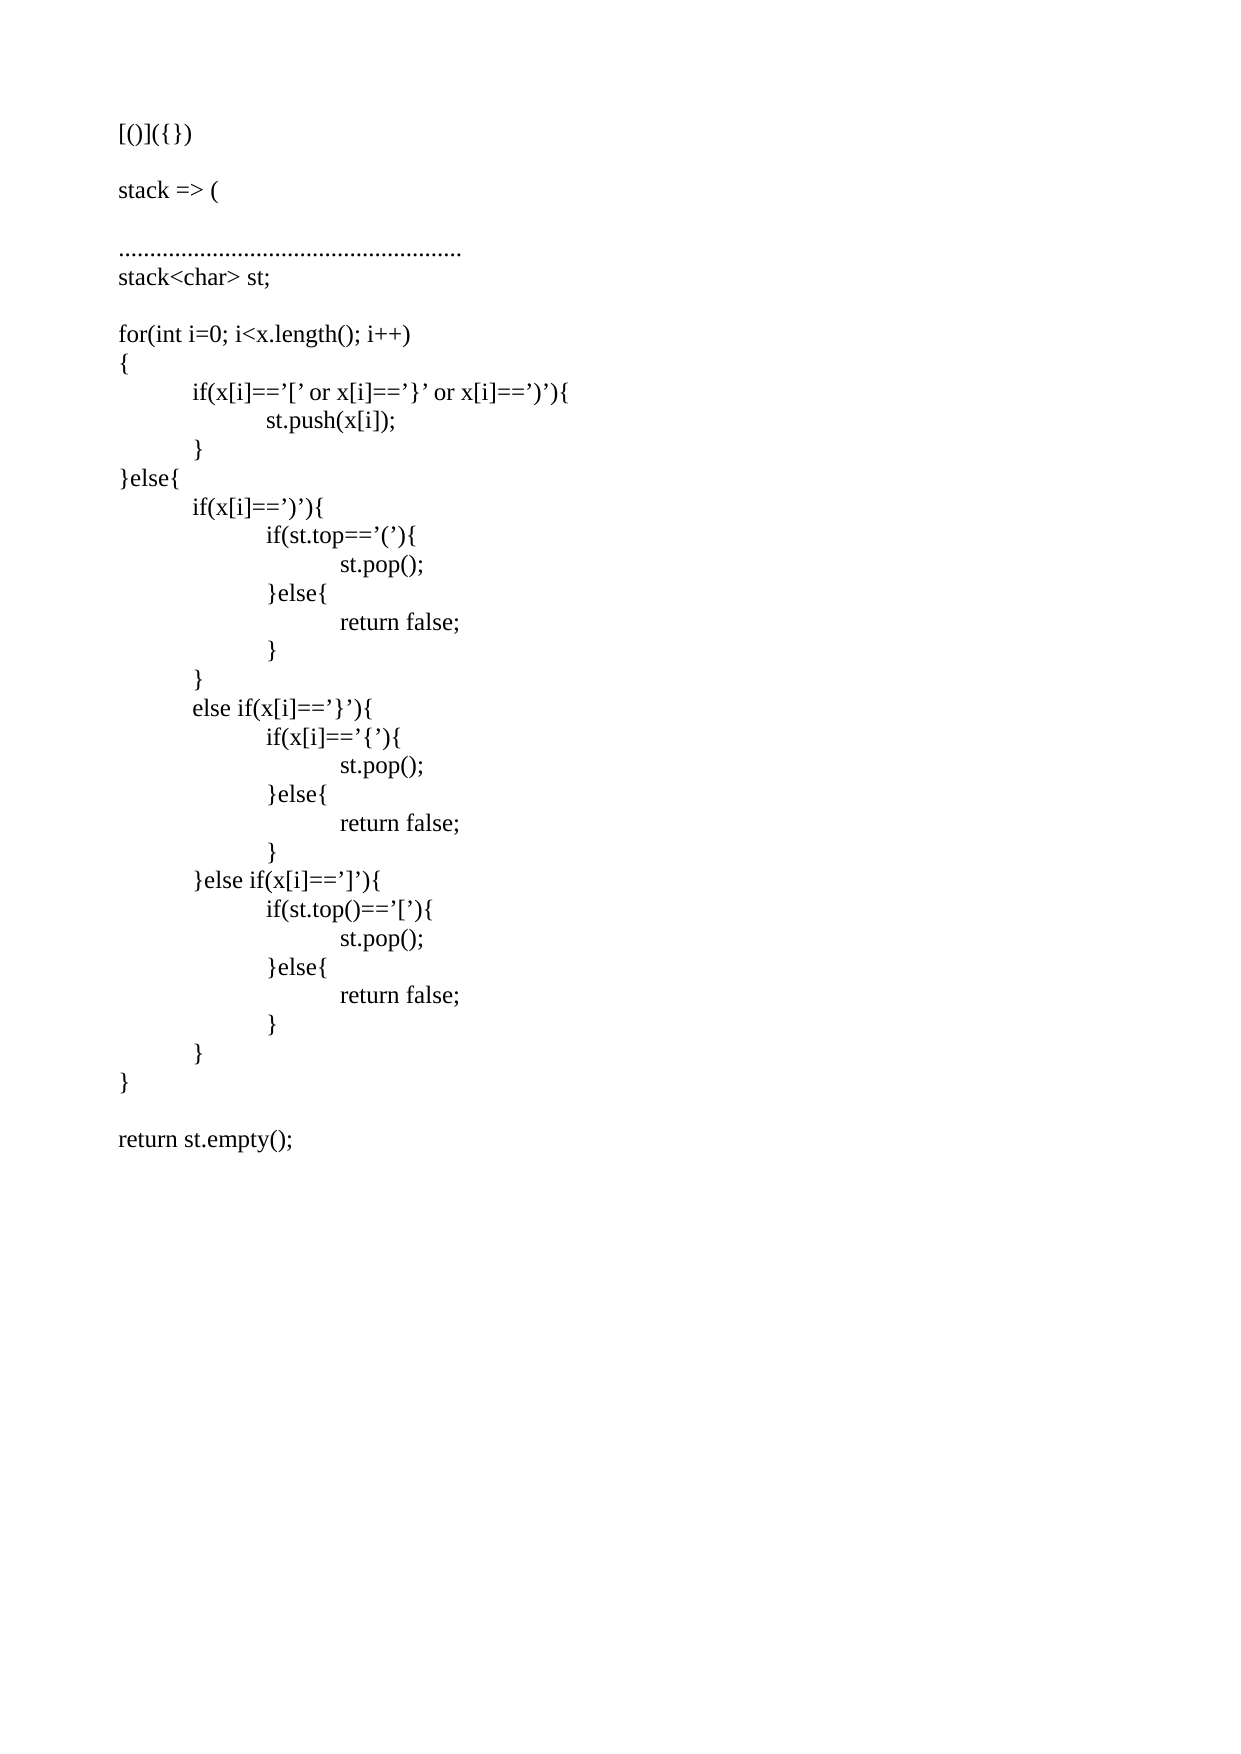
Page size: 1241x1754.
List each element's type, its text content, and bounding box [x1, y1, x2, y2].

text ....................................................... [118, 233, 1122, 262]
text }else if(x[i]==’]’){ [118, 866, 1122, 894]
text return false; [118, 607, 1122, 636]
text return st.empty(); [118, 1124, 1122, 1153]
text else if(x[i]==’}’){ [118, 693, 1122, 722]
text }else{ [118, 779, 1122, 808]
text stack<char> st; [118, 262, 1122, 291]
text if(st.top()==’[’){ [118, 894, 1122, 923]
text return false; [118, 981, 1122, 1009]
text stack => ( [118, 176, 1122, 204]
text } [118, 1067, 1122, 1096]
text if(st.top==’(’){ [118, 521, 1122, 549]
text if(x[i]==’{’){ [118, 722, 1122, 751]
text }else{ [118, 463, 1122, 492]
text st.pop(); [118, 923, 1122, 952]
text { [118, 348, 1122, 377]
text if(x[i]==’)’){ [118, 492, 1122, 521]
text st.push(x[i]); [118, 406, 1122, 434]
text } [118, 837, 1122, 866]
text [()]({}) [118, 118, 1122, 147]
text }else{ [118, 578, 1122, 607]
text } [118, 1009, 1122, 1038]
text } [118, 434, 1122, 463]
text st.pop(); [118, 751, 1122, 779]
text } [118, 1038, 1122, 1067]
text } [118, 636, 1122, 664]
text for(int i=0; i<x.length(); i++) [118, 319, 1122, 348]
text }else{ [118, 952, 1122, 981]
text st.pop(); [118, 549, 1122, 578]
text if(x[i]==’[’ or x[i]==’}’ or x[i]==’)’){ [118, 377, 1122, 406]
text } [118, 664, 1122, 693]
text return false; [118, 808, 1122, 837]
